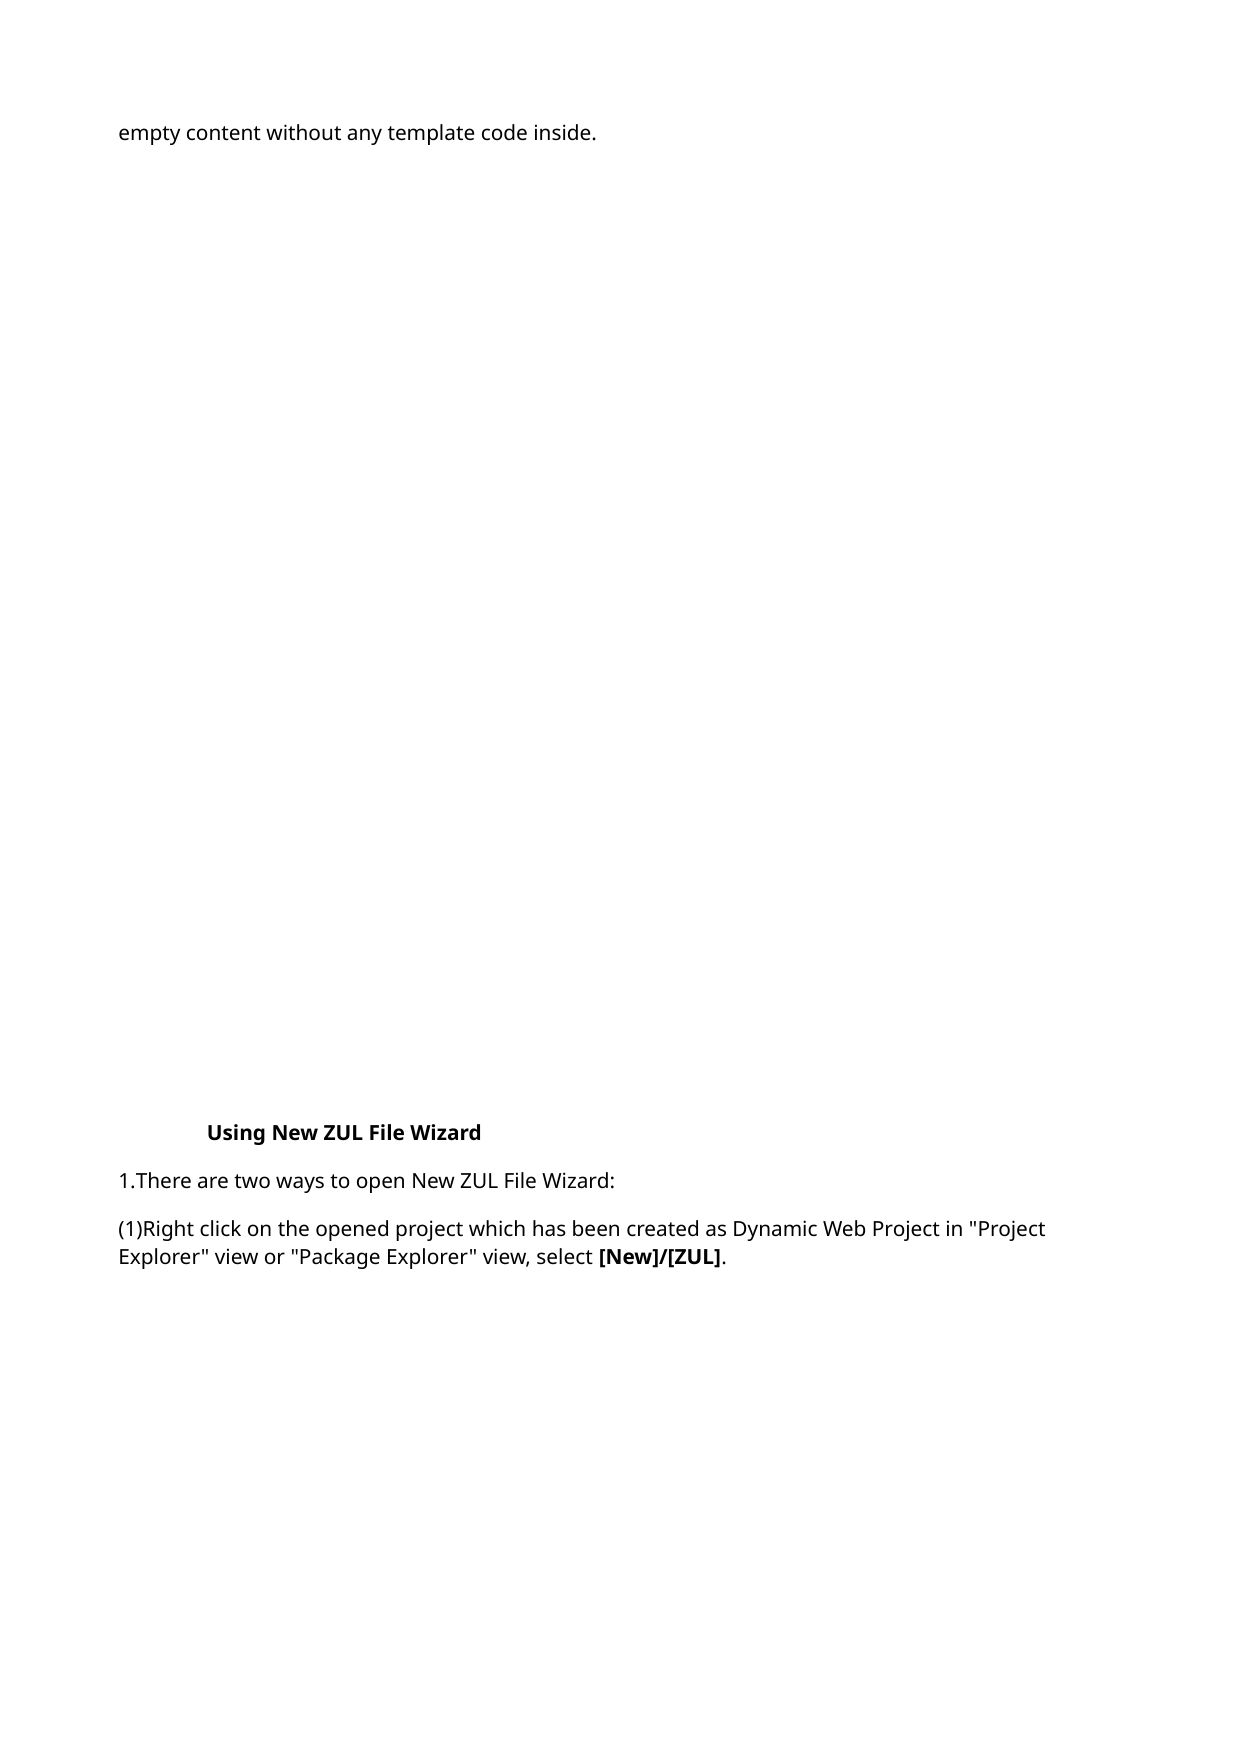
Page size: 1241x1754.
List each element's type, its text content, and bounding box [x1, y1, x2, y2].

subtitle Using New ZUL File Wizard [207, 217, 1122, 1147]
list Right click on the opened project which has been created as Dynamic Web Project in "Project Explorer" view or "Package Explorer" view, select [New]/[ZUL]. [118, 1214, 1122, 1271]
text empty content without any template code inside. [118, 118, 1122, 147]
list There are two ways to open New ZUL File Wizard: [118, 1166, 1122, 1195]
